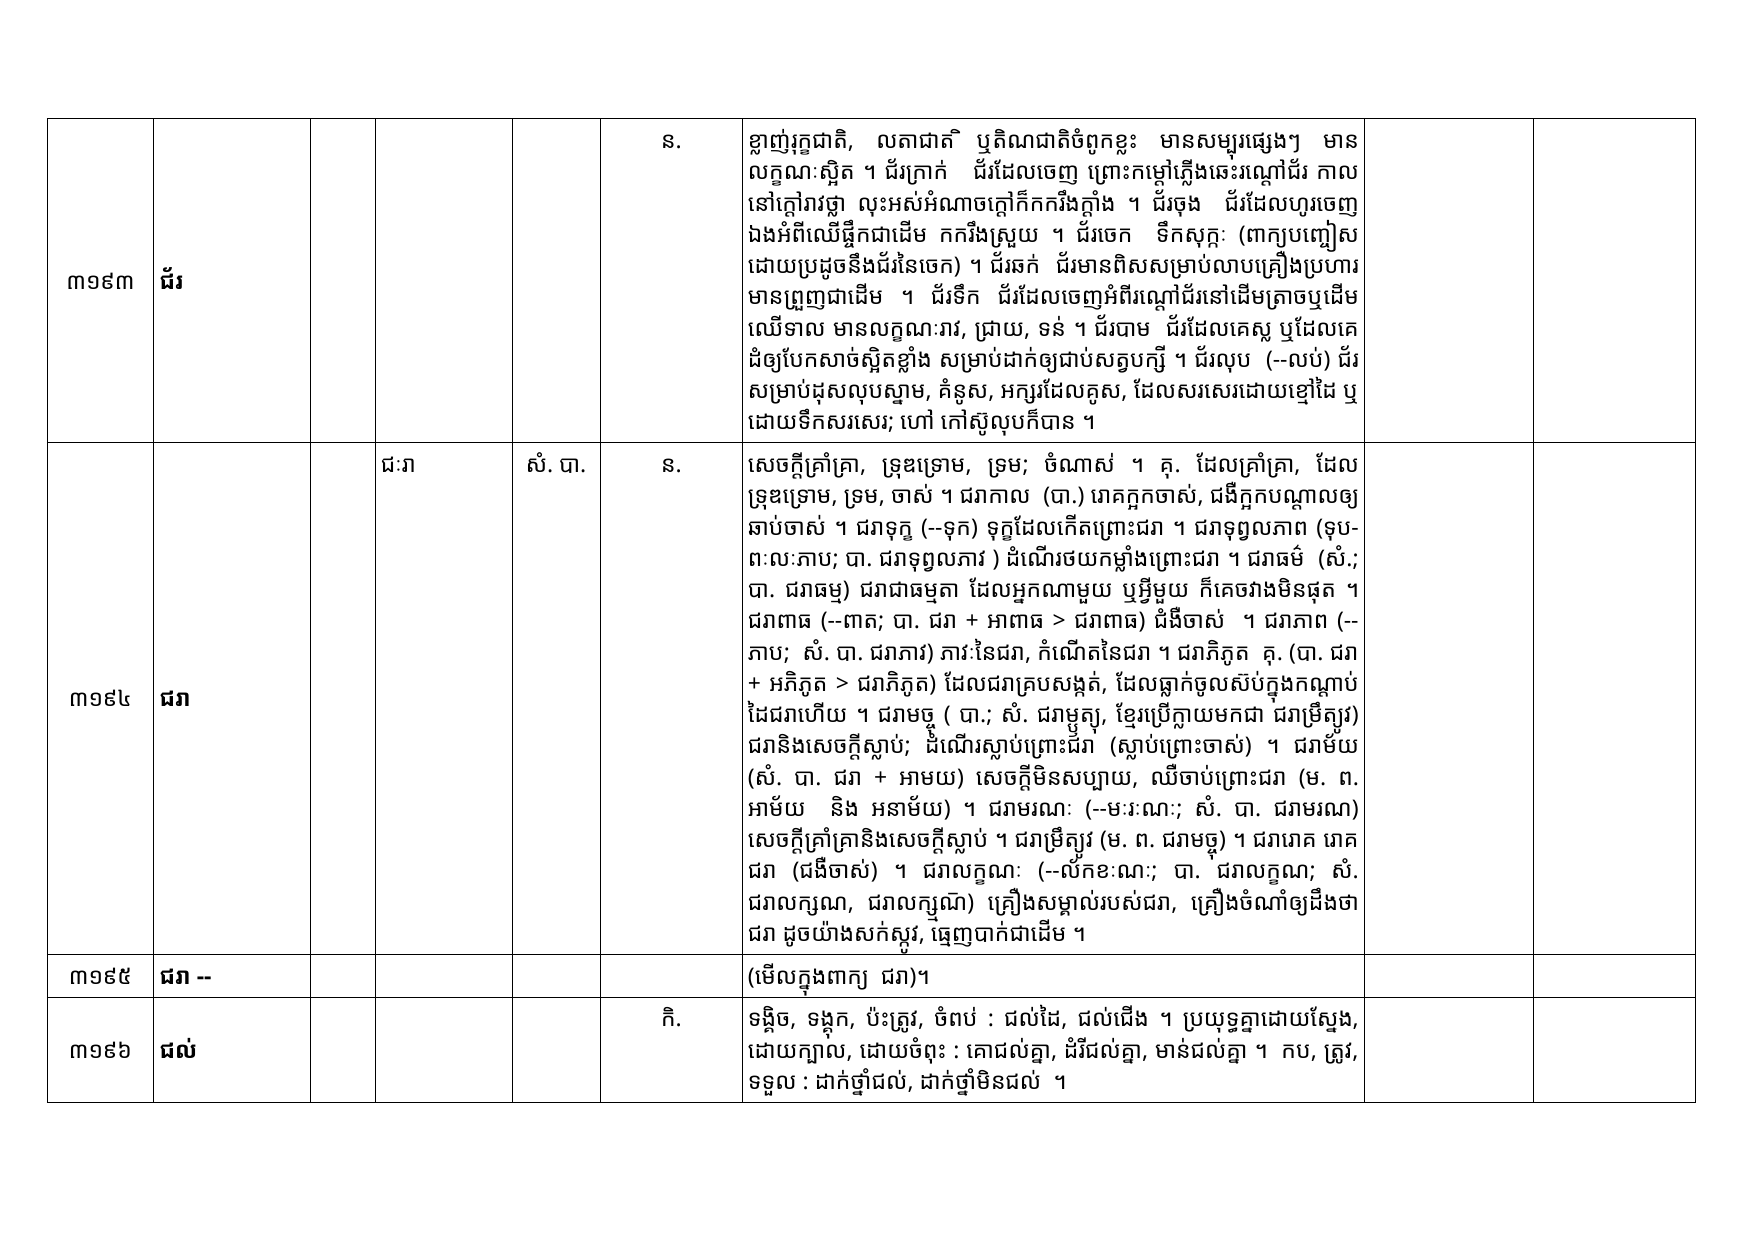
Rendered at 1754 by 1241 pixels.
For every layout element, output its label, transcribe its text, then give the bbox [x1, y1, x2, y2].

table_cell ៣១៩៣ [48, 119, 153, 442]
table_cell [311, 955, 375, 997]
table_cell កិ. [601, 998, 742, 1102]
table_cell ជរា -- [154, 955, 310, 997]
table_cell [1365, 119, 1533, 442]
table_cell ន. [601, 119, 742, 442]
table_cell ជរា [154, 443, 310, 954]
table_cell [1534, 443, 1695, 954]
table_cell ន. [601, 443, 742, 954]
table_cell ទង្គិច, ទង្គុក, ប៉ះ​ត្រូវ, ចំពប់ : ជល់​ដៃ, ជល់​ជើង ។ ប្រយុទ្ធ​គ្នា​ដោយ​ស្នែង, ដោយ​ក្បាល, ដោយ​ចំពុះ : គោ​ជល់​គ្នា, ដំរី​ជល់​គ្នា, មាន់​ជល់​គ្នា ។ កប, ត្រូវ, ទទួល : ដាក់​ថ្នាំ​ជល់, ដាក់​ថ្នាំ​មិន​ជល់ ។ [743, 998, 1364, 1102]
table_cell [311, 443, 375, 954]
table_cell សេចក្ដី​គ្រាំគ្រា, ទ្រុឌទ្រោម, ទ្រម; ចំណាស់ ។ គុ. ដែល​គ្រាំគ្រា, ដែល​ទ្រុឌទ្រោម, ទ្រម, ចាស់ ។ ជរាកាល (បា.) រោគ​ក្អក​ចាស់, ជងឺ​ក្អក​បណ្ដាល​ឲ្យ​ឆាប់​ចាស់ ។ ជរាទុក្ខ (--ទុក) ទុក្ខ​ដែល​កើត​ព្រោះ​ជរា ។ ជរាទុព្វលភាព (ទុប-ពៈលៈភាប; បា. ជរាទុព្វលភាវ ) ដំណើរ​ថយ​កម្លាំង​ព្រោះ​ជរា ។ ជរាធម៌ (សំ.; បា. ជរាធម្ម) ជរា​ជា​ធម្មតា ដែល​អ្នក​ណា​មួយ ឬ​អ្វី​មួយ ក៏​គេច​វាង​មិន​ផុត ។ ជរា​ពាធ (--ពាត; បា. ជរា + អាពាធ > ជរាពាធ) ជំងឺ​ចាស់ ។ ជរាភាព (--ភាប; សំ. បា. ជរាភាវ) ភាវៈ​នៃ​ជរា, កំណើត​នៃ​ជរា​ ។ ជរាភិភូត គុ. (បា. ជរា + អភិភូត > ជរាភិភូត) ដែល​ជរា​គ្រប​សង្កត់, ដែល​ធ្លាក់​ចូល​ស៊ប់​ក្នុង​កណ្ដាប់​ដៃ​ជរា​ហើយ ។ ជរាមច្ចុ ( បា.; សំ. ជរាម្ឫត្យុ, ខ្មែរ​ប្រើ​ក្លាយ​មក​ជា ជរាម្រឹត្យូវ) ជរា​និង​សេចក្ដី​ស្លាប់; ដំណើរ​ស្លាប់​ព្រោះ​ជរា (ស្លាប់​ព្រោះ​ចាស់) ។ ជរាម័យ (សំ. បា. ជរា + អាមយ) សេចក្ដី​មិន​សប្បាយ, ឈឺ​ចាប់​ព្រោះ​ជរា (ម. ព. អាម័យ និង អនាម័យ) ។ ជរាមរណៈ (--មៈរៈណៈ; សំ. បា. ជរាមរណ) សេចក្ដី​គ្រាំគ្រា​និង​សេចក្ដី​ស្លាប់ ។ ជរាម្រឹត្យូវ (ម. ព. ជរាមច្ចុ) ។ ជរារោគ រោគជរា (ជងឺ​ចាស់) ។ ជរាលក្ខណៈ (--ល័កខៈណៈ; បា. ជរាលក្ខណ; សំ. ជរាលក្សណ​, ជរាលក្ស្មណ៑) គ្រឿង​សម្គាល់​របស់​ជរា, គ្រឿង​ចំណាំ​ឲ្យ​ដឹង​ថា​ ជរា ដូច​យ៉ាង​សក់​ស្កូវ, ធ្មេញ​បាក់​ជាដើម ។ [743, 443, 1364, 954]
table_cell ខ្លាញ់​រុក្ខជាតិ, លតាជាតិ ឬ​តិណជាតិ​ចំពូក​ខ្លះ មាន​សម្បុរ​ផ្សេង​ៗ មាន​លក្ខណៈ​ស្អិត ។ ជ័រ​ក្រាក់ ជ័រ​ដែល​ចេញ ព្រោះ​កម្ដៅ​ភ្លើង​ឆេះ​រណ្ដៅ​ជ័រ កាល​នៅ​ក្ដៅ​រាវ​ថ្លា លុះ​អស់​អំណាច​ក្ដៅ​ក៏​កក​រឹង​ក្ដាំង ។ ជ័រ​ចុង ជ័រ​ដែល​ហូរ​ចេញ​ឯង​អំពី​ឈើ​ផ្ចឹក​ជាដើម កក​រឹង​ស្រួយ ។ ជ័រ​ចេក ទឹក​សុក្កៈ (ពាក្យ​បញ្ចៀស ដោយ​ប្រដូច​នឹង​ជ័រ​នៃ​ចេក) ។ ជ័រ​ឆក់ ជ័រ​មាន​ពិស​សម្រាប់​លាប​គ្រឿង​ប្រហារ​មាន​ព្រួញ​ជាដើម ។ ជ័រ​ទឹក ជ័រ​ដែល​ចេញ​អំពី​រណ្ដៅ​ជ័រ​នៅ​ដើម​ត្រាច​ឬ​ដើម​ឈើ​ទាល មាន​លក្ខណៈ​រាវ, ជ្រាយ, ទន់ ។ ជ័រ​បាម ជ័រ​ដែល​គេ​ស្ល ឬ​ដែល​គេ​ដំ​ឲ្យ​បែក​សាច់​ស្អិត​ខ្លាំង សម្រាប់​ដាក់​ឲ្យ​ជាប់​សត្វ​បក្សី ។ ជ័រ​លុប (--លប់) ជ័រ​សម្រាប់​ដុស​លុប​ស្នាម, គំនូស, អក្សរ​ដែល​គូស, ដែល​សរសេរ​ដោយ​ខ្មៅ​ដៃ ឬ​ដោយ​ទឹក​សរសេរ; ហៅ កៅស៊ូ​លុប​ក៏​បាន ។ [743, 119, 1364, 442]
table_cell ៣១៩៦ [48, 998, 153, 1102]
table_cell [1365, 443, 1533, 954]
table_cell [513, 955, 600, 997]
table_cell [1534, 998, 1695, 1102]
table_cell [1365, 998, 1533, 1102]
table_cell [311, 998, 375, 1102]
table_cell ជ័រ [154, 119, 310, 442]
table_cell [601, 955, 742, 997]
table_cell [513, 119, 600, 442]
table_cell ៣១៩៤ [48, 443, 153, 954]
table_cell [1365, 955, 1533, 997]
table_cell [513, 998, 600, 1102]
table_cell (មើល​ក្នុង​ពាក្យ ជរា)។ [743, 955, 1364, 997]
table_cell [1534, 955, 1695, 997]
table_cell [376, 955, 512, 997]
table_cell [311, 119, 375, 442]
table_cell ៣១៩៥ [48, 955, 153, 997]
table_cell [376, 119, 512, 442]
table_cell [376, 998, 512, 1102]
table_cell ជៈរា [376, 443, 512, 954]
table_cell ជល់ [154, 998, 310, 1102]
table_cell [1534, 119, 1695, 442]
table_cell សំ. បា. [513, 443, 600, 954]
